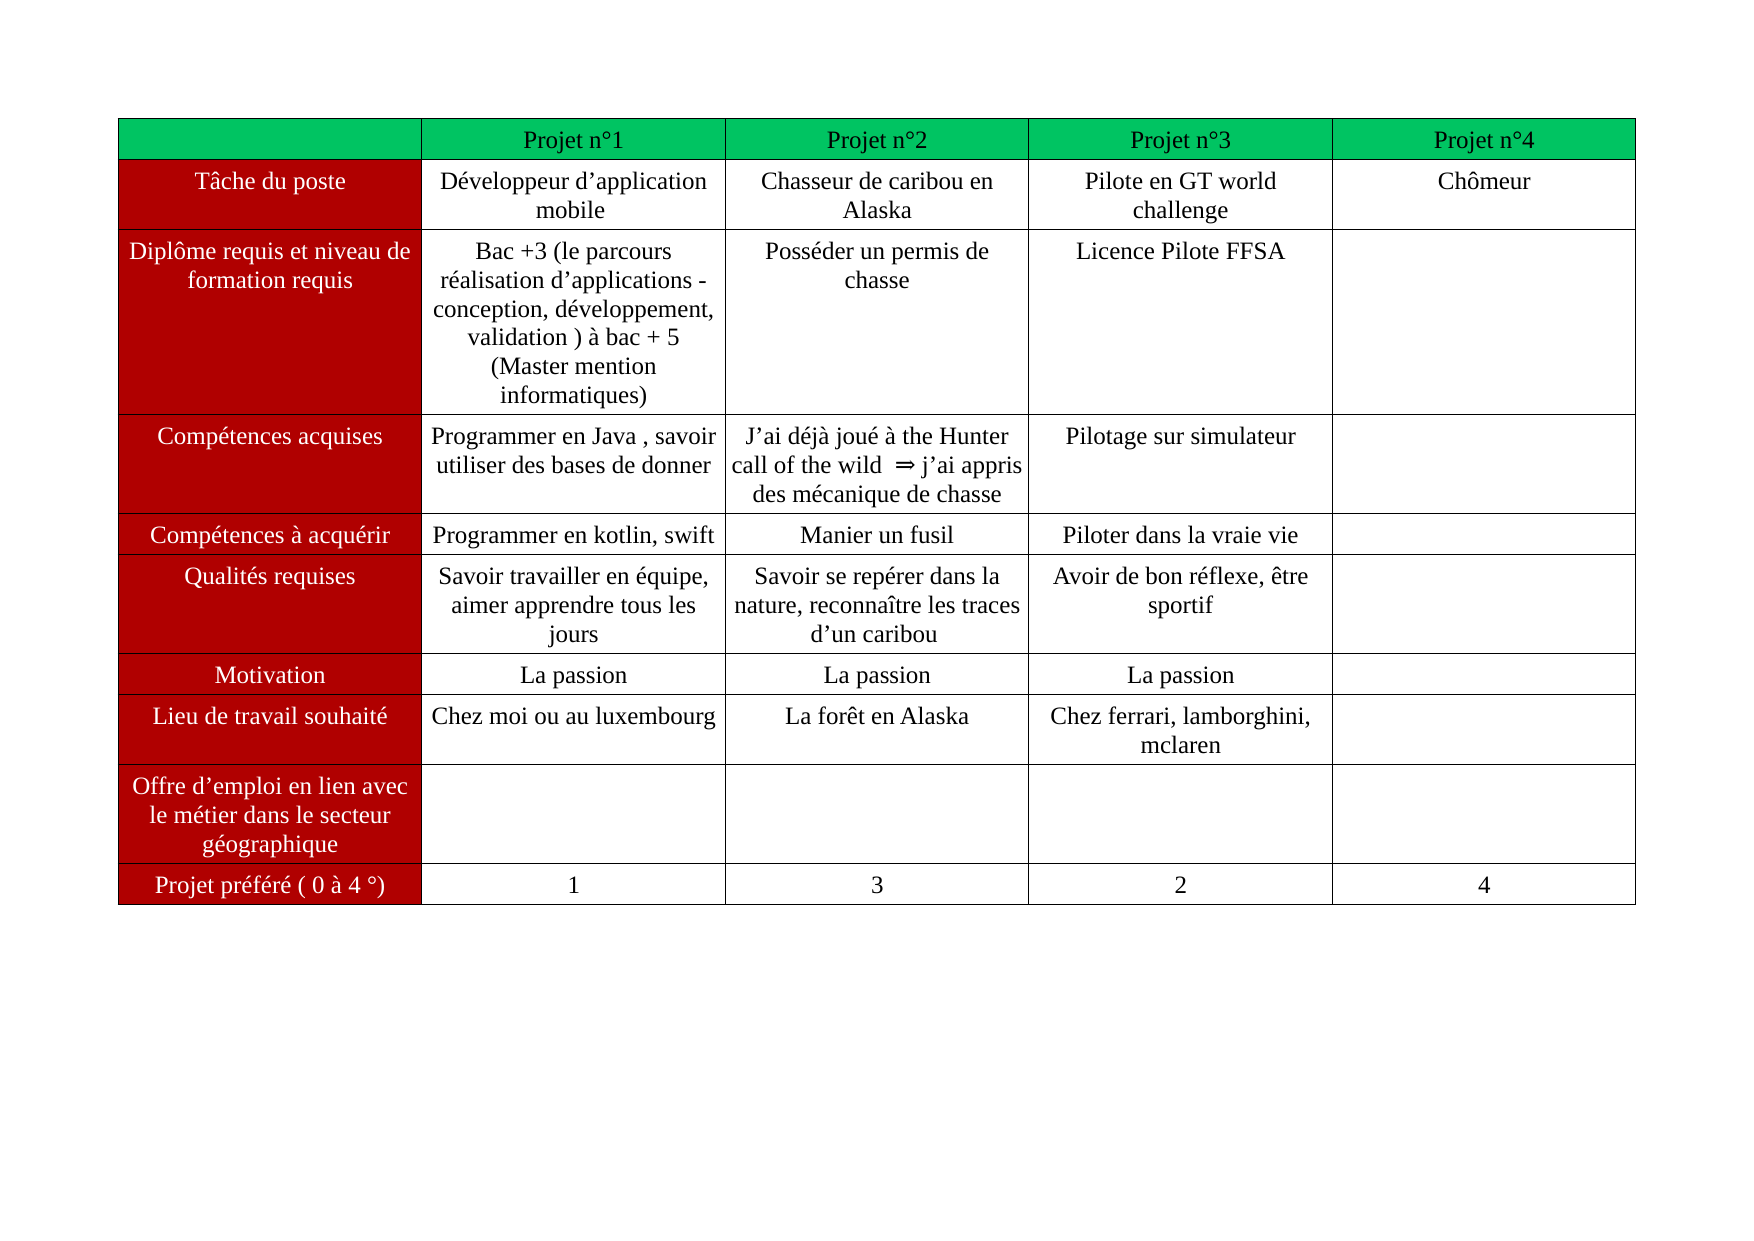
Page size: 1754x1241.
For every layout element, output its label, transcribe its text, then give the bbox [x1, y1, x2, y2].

table_cell Compétences acquises [119, 415, 421, 513]
table_header [119, 119, 421, 159]
table_cell [1333, 654, 1635, 694]
table_cell 4 [1333, 864, 1635, 904]
table_cell La passion [422, 654, 725, 694]
table_cell Chômeur [1333, 160, 1635, 229]
table_cell [1333, 514, 1635, 554]
table_cell Offre d’emploi en lien avec le métier dans le secteur géographique [119, 765, 421, 863]
table_cell Licence Pilote FFSA [1029, 230, 1332, 414]
table_cell Manier un fusil [726, 514, 1028, 554]
table_cell 3 [726, 864, 1028, 904]
table_cell Programmer en Java , savoir utiliser des bases de donner [422, 415, 725, 513]
table_cell Savoir travailler en équipe, aimer apprendre tous les jours [422, 555, 725, 653]
table_header Projet n°3 [1029, 119, 1332, 159]
table_cell [1333, 695, 1635, 764]
table_cell Lieu de travail souhaité [119, 695, 421, 764]
table_cell La passion [1029, 654, 1332, 694]
table_cell J’ai déjà joué à the Hunter call of the wild ⇒ j’ai appris des mécanique de chasse [726, 415, 1028, 513]
table_cell Posséder un permis de chasse [726, 230, 1028, 414]
table_header Projet n°2 [726, 119, 1028, 159]
table_cell Projet préféré ( 0 à 4 °) [119, 864, 421, 904]
table_cell Avoir de bon réflexe, être sportif [1029, 555, 1332, 653]
table_cell La passion [726, 654, 1028, 694]
table_cell Pilote en GT world challenge [1029, 160, 1332, 229]
table_cell Chez ferrari, lamborghini, mclaren [1029, 695, 1332, 764]
table_cell Savoir se repérer dans la nature, reconnaître les traces d’un caribou [726, 555, 1028, 653]
table_cell [422, 765, 725, 863]
table_cell Compétences à acquérir [119, 514, 421, 554]
table_cell Pilotage sur simulateur [1029, 415, 1332, 513]
table_cell Chasseur de caribou en Alaska [726, 160, 1028, 229]
table_header Projet n°1 [422, 119, 725, 159]
table_cell [1333, 555, 1635, 653]
table_cell [1333, 230, 1635, 414]
table_cell Diplôme requis et niveau de formation requis [119, 230, 421, 414]
table_cell [1333, 765, 1635, 863]
table_cell Bac +3 (le parcours réalisation d’applications - conception, développement, validation ) à bac + 5 (Master mention informatiques) [422, 230, 725, 414]
table_cell [1029, 765, 1332, 863]
table_cell 1 [422, 864, 725, 904]
table_header Projet n°4 [1333, 119, 1635, 159]
table_cell 2 [1029, 864, 1332, 904]
table_cell [1333, 415, 1635, 513]
table_cell Qualités requises [119, 555, 421, 653]
table_cell Tâche du poste [119, 160, 421, 229]
table_cell La forêt en Alaska [726, 695, 1028, 764]
table_cell Développeur d’application mobile [422, 160, 725, 229]
table_cell [726, 765, 1028, 863]
table_cell Motivation [119, 654, 421, 694]
table_cell Programmer en kotlin, swift [422, 514, 725, 554]
table_cell Chez moi ou au luxembourg [422, 695, 725, 764]
table_cell Piloter dans la vraie vie [1029, 514, 1332, 554]
